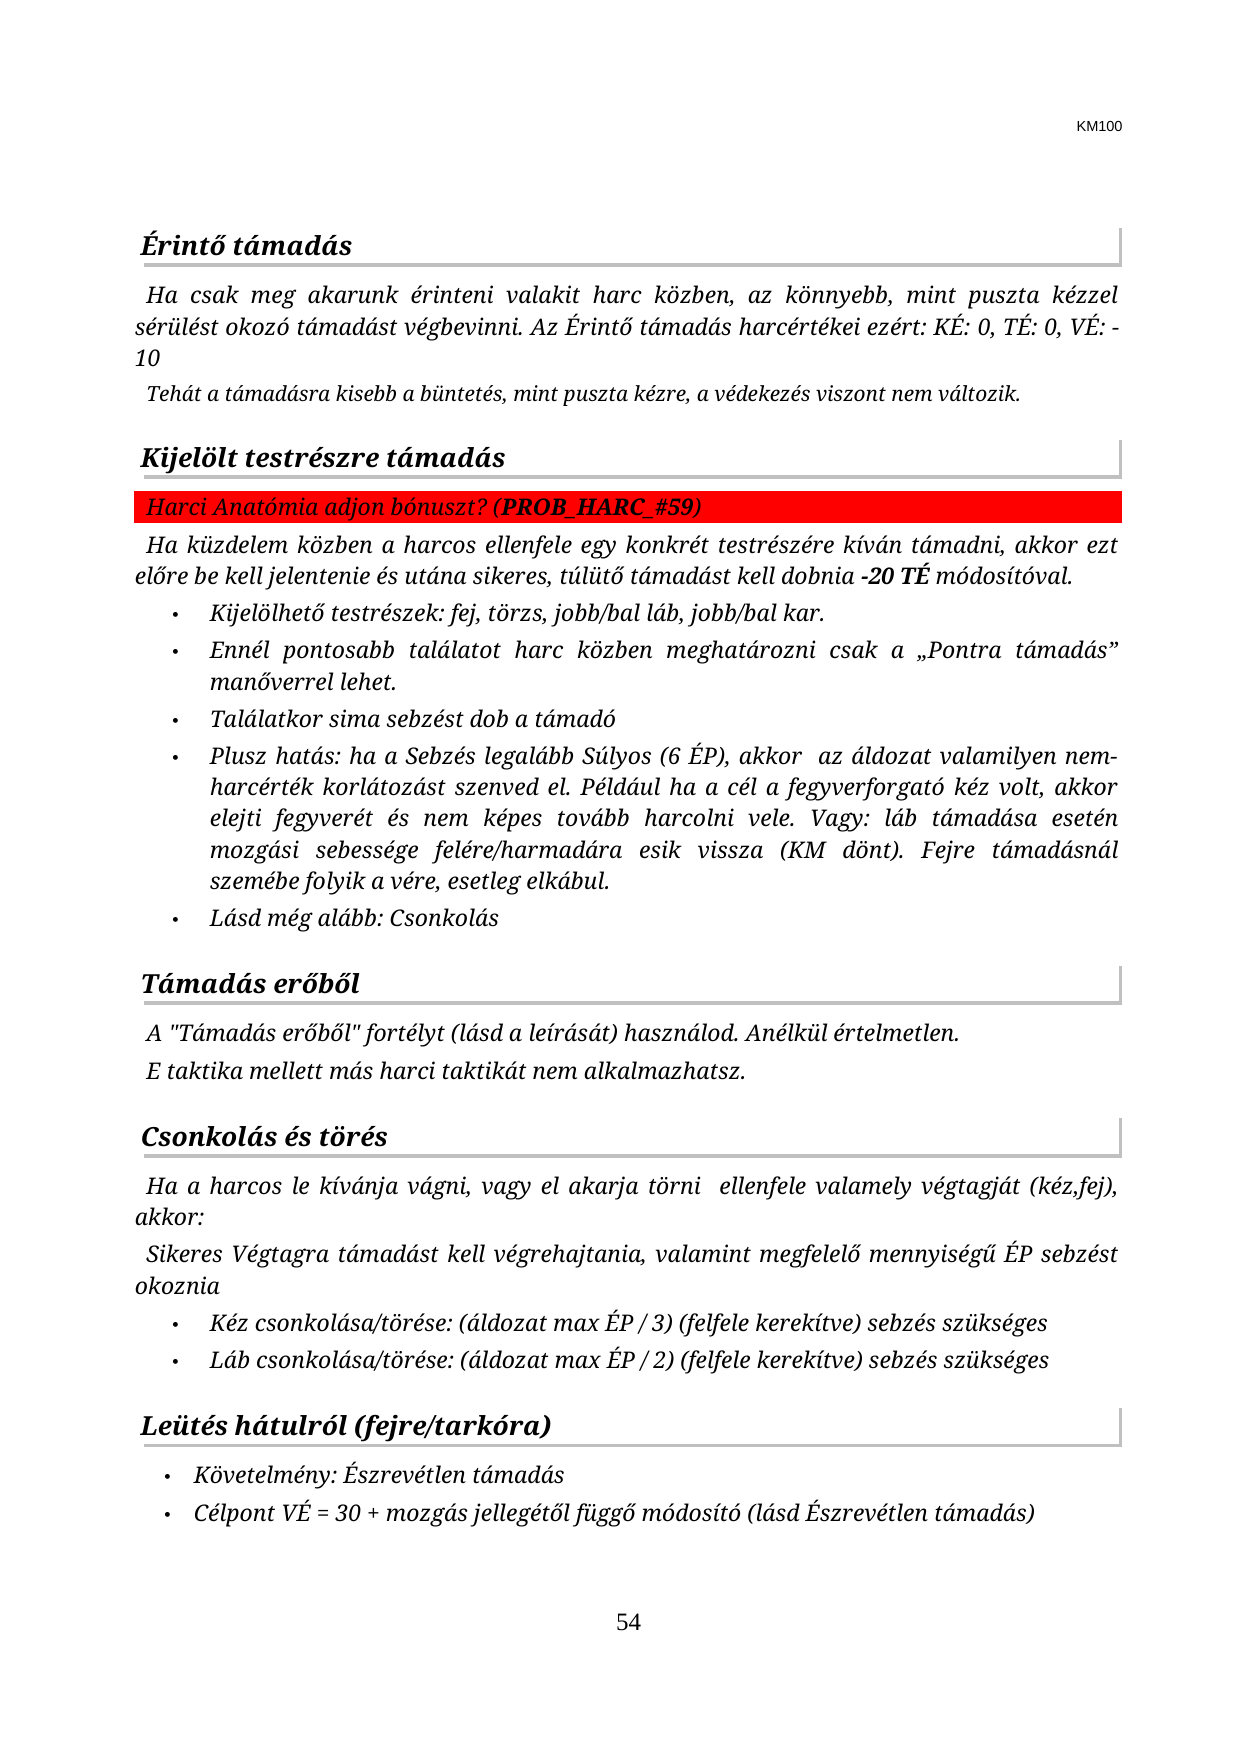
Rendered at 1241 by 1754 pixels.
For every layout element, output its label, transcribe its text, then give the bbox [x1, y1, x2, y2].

text Harci Anatómia adjon bónuszt? (PROB_HARC_#59) [134, 491, 1122, 523]
subtitle Leütés hátulról (fejre/tarkóra) [140, 1408, 1118, 1443]
text E taktika mellett más harci taktikát nem alkalmazhatsz. [134, 1054, 1122, 1086]
list Láb csonkolása/törése: (áldozat max ÉP / 2) (felfele kerekítve) sebzés szükséges [172, 1344, 1122, 1375]
list Követelmény: Észrevétlen támadás [164, 1459, 1122, 1491]
subtitle Kijelölt testrészre támadás [140, 440, 1118, 475]
text Ha csak meg akarunk érinteni valakit harc közben, az könnyebb, mint puszta kézzel sérülést okozó támadást végbevinni. Az Érintő támadás harcértékei ezért: KÉ: 0, TÉ: 0, VÉ: -10 [134, 279, 1122, 373]
text Tehát a támadásra kisebb a büntetés, mint puszta kézre, a védekezés viszont nem változik. [134, 379, 1122, 407]
list Ennél pontosabb találatot harc közben meghatározni csak a „Pontra támadás” manőverrel lehet. [172, 634, 1122, 697]
text Ha a harcos le kívánja vágni, vagy el akarja törni ellenfele valamely végtagját (kéz,fej), akkor: [134, 1170, 1122, 1232]
list Célpont VÉ = 30 + mozgás jellegétől függő módosító (lásd Észrevétlen támadás) [164, 1497, 1122, 1528]
list Találatkor sima sebzést dob a támadó [172, 703, 1122, 734]
subtitle Csonkolás és törés [140, 1118, 1118, 1154]
text Ha küzdelem közben a harcos ellenfele egy konkrét testrészére kíván támadni, akkor ezt előre be kell jelentenie és utána sikeres, túlütő támadást kell dobnia -20 TÉ módosítóval. [134, 528, 1122, 591]
subtitle Támadás erőből [140, 966, 1118, 1001]
subtitle Érintő támadás [140, 228, 1118, 263]
text A "Támadás erőből" fortélyt (lásd a leírását) használod. Anélkül értelmetlen. [134, 1017, 1122, 1049]
list Plusz hatás: ha a Sebzés legalább Súlyos (6 ÉP), akkor az áldozat valamilyen nem-harcérték korlátozást szenved el. Például ha a cél a fegyverforgató kéz volt, akkor elejti fegyverét és nem képes tovább harcolni vele. Vagy: láb támadása esetén mozgási sebessége felére/harmadára esik vissza (KM dönt). Fejre támadásnál szemébe folyik a vére, esetleg elkábul. [172, 740, 1122, 896]
list Kéz csonkolása/törése: (áldozat max ÉP / 3) (felfele kerekítve) sebzés szükséges [172, 1307, 1122, 1338]
list Kijelölhető testrészek: fej, törzs, jobb/bal láb, jobb/bal kar. [172, 597, 1122, 628]
list Lásd még alább: Csonkolás [172, 902, 1122, 933]
text Sikeres Végtagra támadást kell végrehajtania, valamint megfelelő mennyiségű ÉP sebzést okoznia [134, 1238, 1122, 1301]
